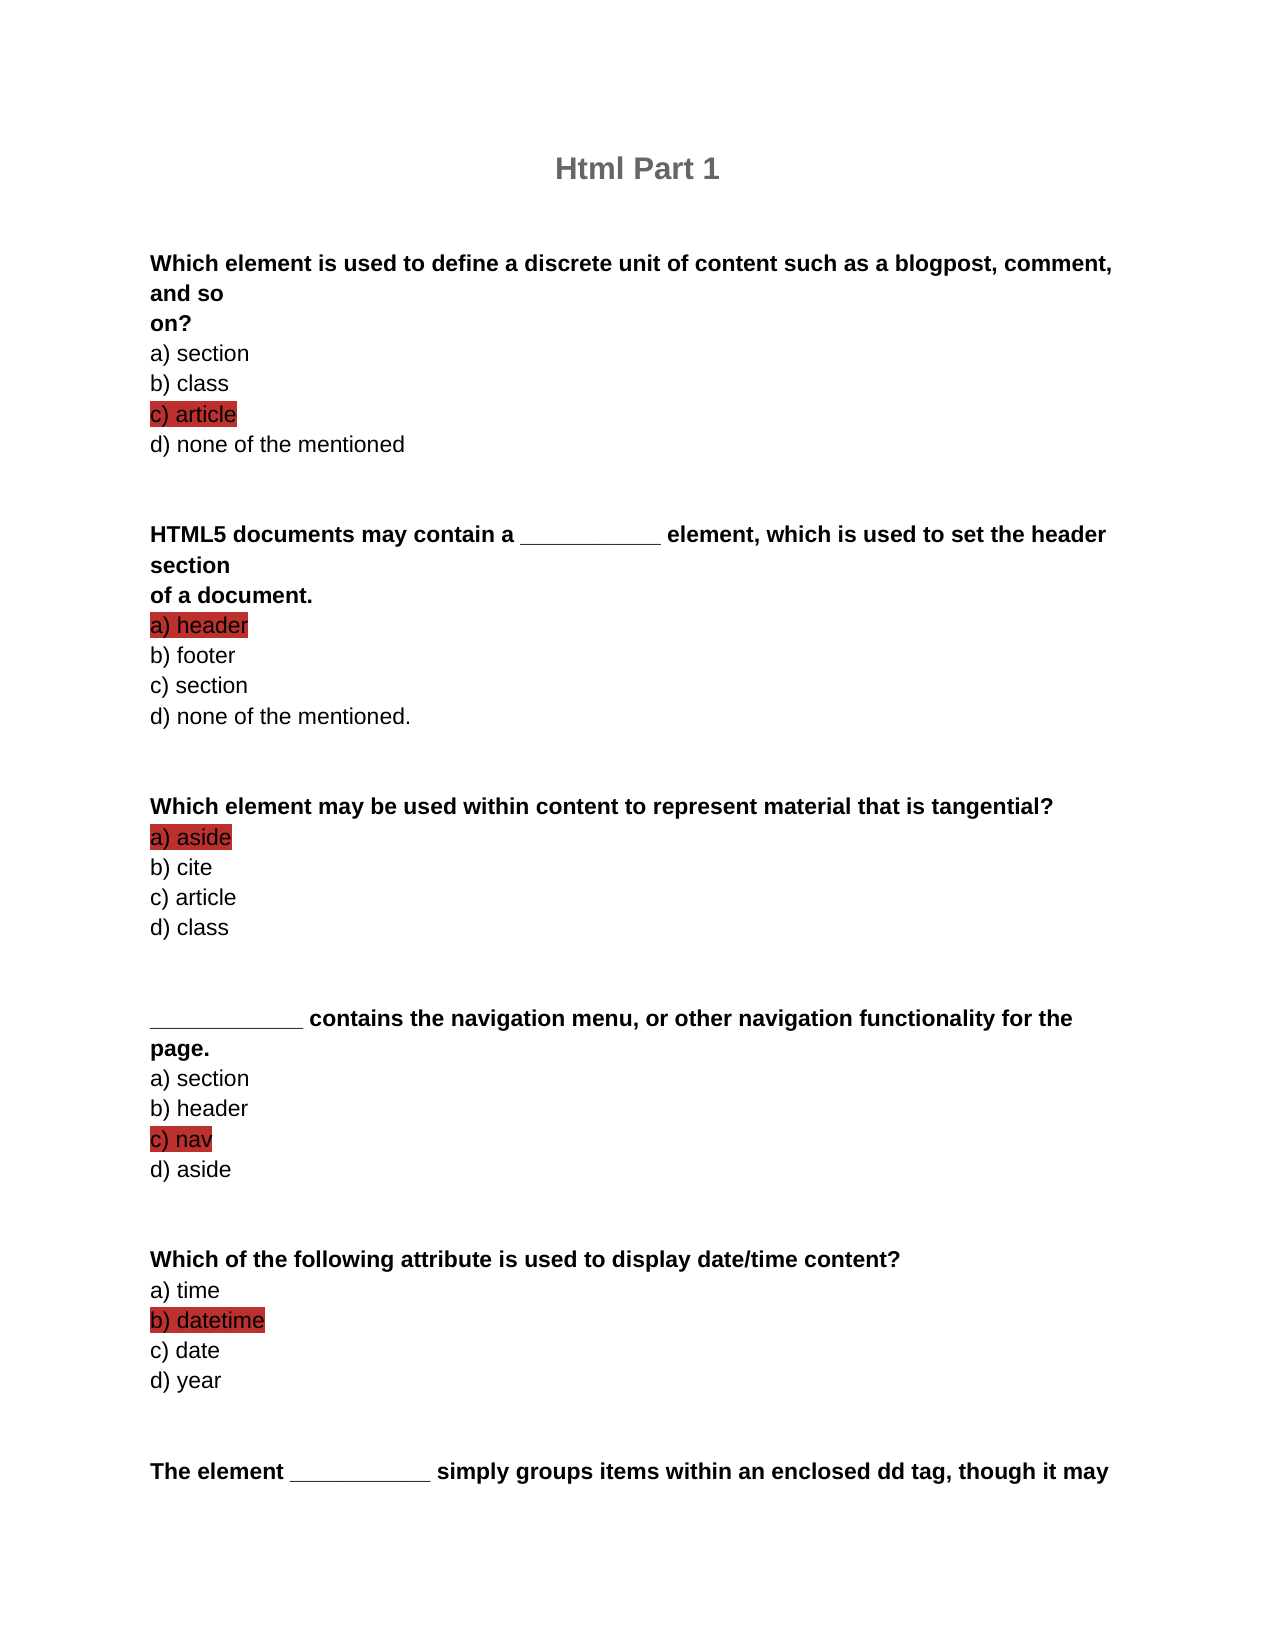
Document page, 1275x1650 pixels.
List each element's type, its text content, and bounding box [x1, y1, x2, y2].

text The element ___________ simply groups items within an enclosed dd tag, though it may [150, 1458, 1125, 1484]
text d) none of the mentioned [150, 431, 1125, 457]
text d) aside [150, 1156, 1125, 1182]
text b) header [150, 1095, 1125, 1122]
text b) footer [150, 642, 1125, 668]
text a) section [150, 1065, 1125, 1091]
text c) section [150, 672, 1125, 699]
text ____________ contains the navigation menu, or other navigation functionality for the page. [150, 1005, 1125, 1061]
text on? [150, 310, 1125, 336]
text c) nav [150, 1126, 1125, 1152]
text d) class [150, 914, 1125, 940]
text d) none of the mentioned. [150, 703, 1125, 729]
text d) year [150, 1367, 1125, 1393]
text a) header [150, 612, 1125, 638]
text HTML5 documents may contain a ___________ element, which is used to set the header section [150, 521, 1125, 578]
text Which element may be used within content to represent material that is tangential? [150, 793, 1125, 819]
text b) cite [150, 854, 1125, 880]
text b) datetime [150, 1307, 1125, 1333]
text a) time [150, 1277, 1125, 1303]
text c) article [150, 884, 1125, 910]
text of a document. [150, 582, 1125, 608]
text a) section [150, 340, 1125, 366]
text b) class [150, 370, 1125, 397]
text c) article [150, 401, 1125, 427]
subtitle Html Part 1 [150, 150, 1125, 186]
text Which element is used to define a discrete unit of content such as a blogpost, comment, and so [150, 249, 1125, 306]
text Which of the following attribute is used to display date/time content? [150, 1246, 1125, 1273]
text a) aside [150, 823, 1125, 850]
text c) date [150, 1337, 1125, 1363]
